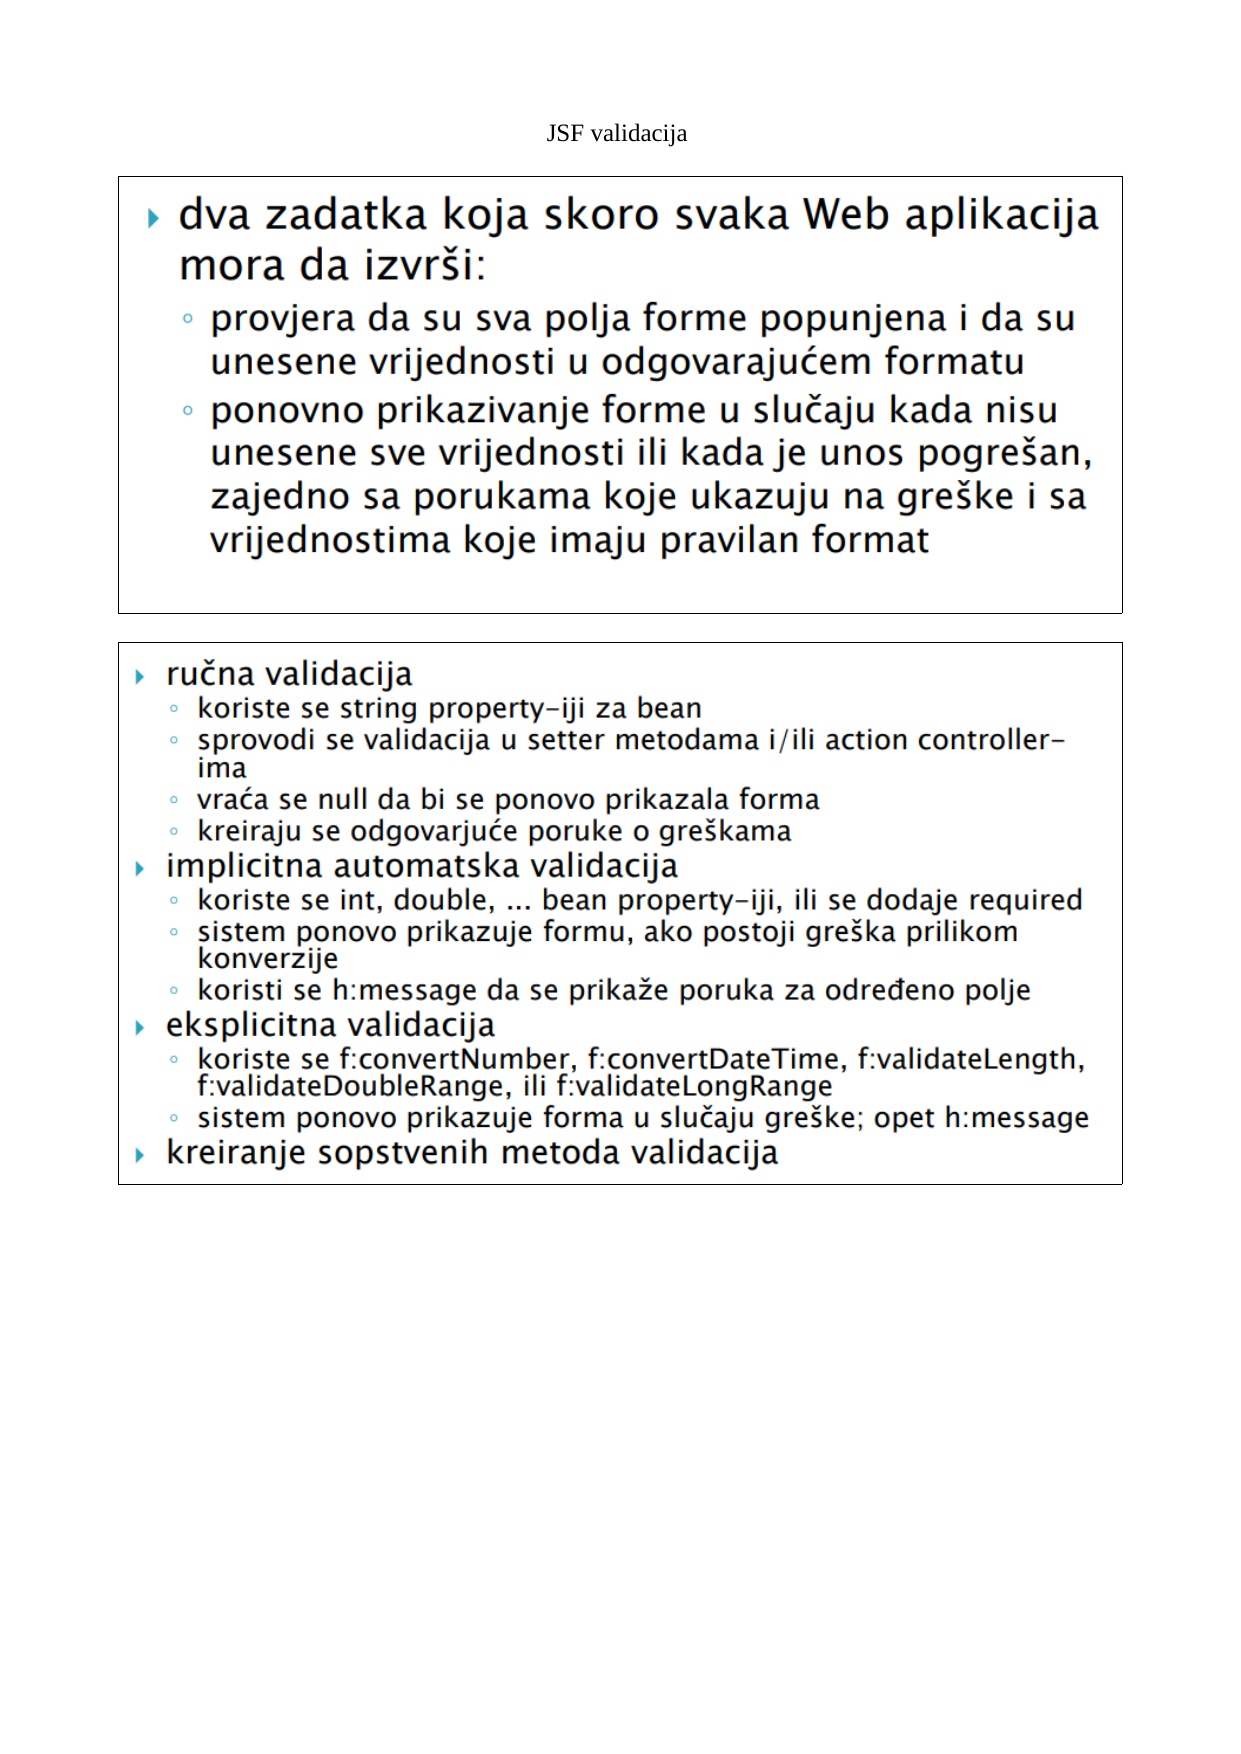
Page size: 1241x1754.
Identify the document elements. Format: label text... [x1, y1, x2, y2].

picture [121, 178, 1119, 610]
text JSF validacija [118, 118, 1122, 147]
picture [121, 644, 1119, 1181]
